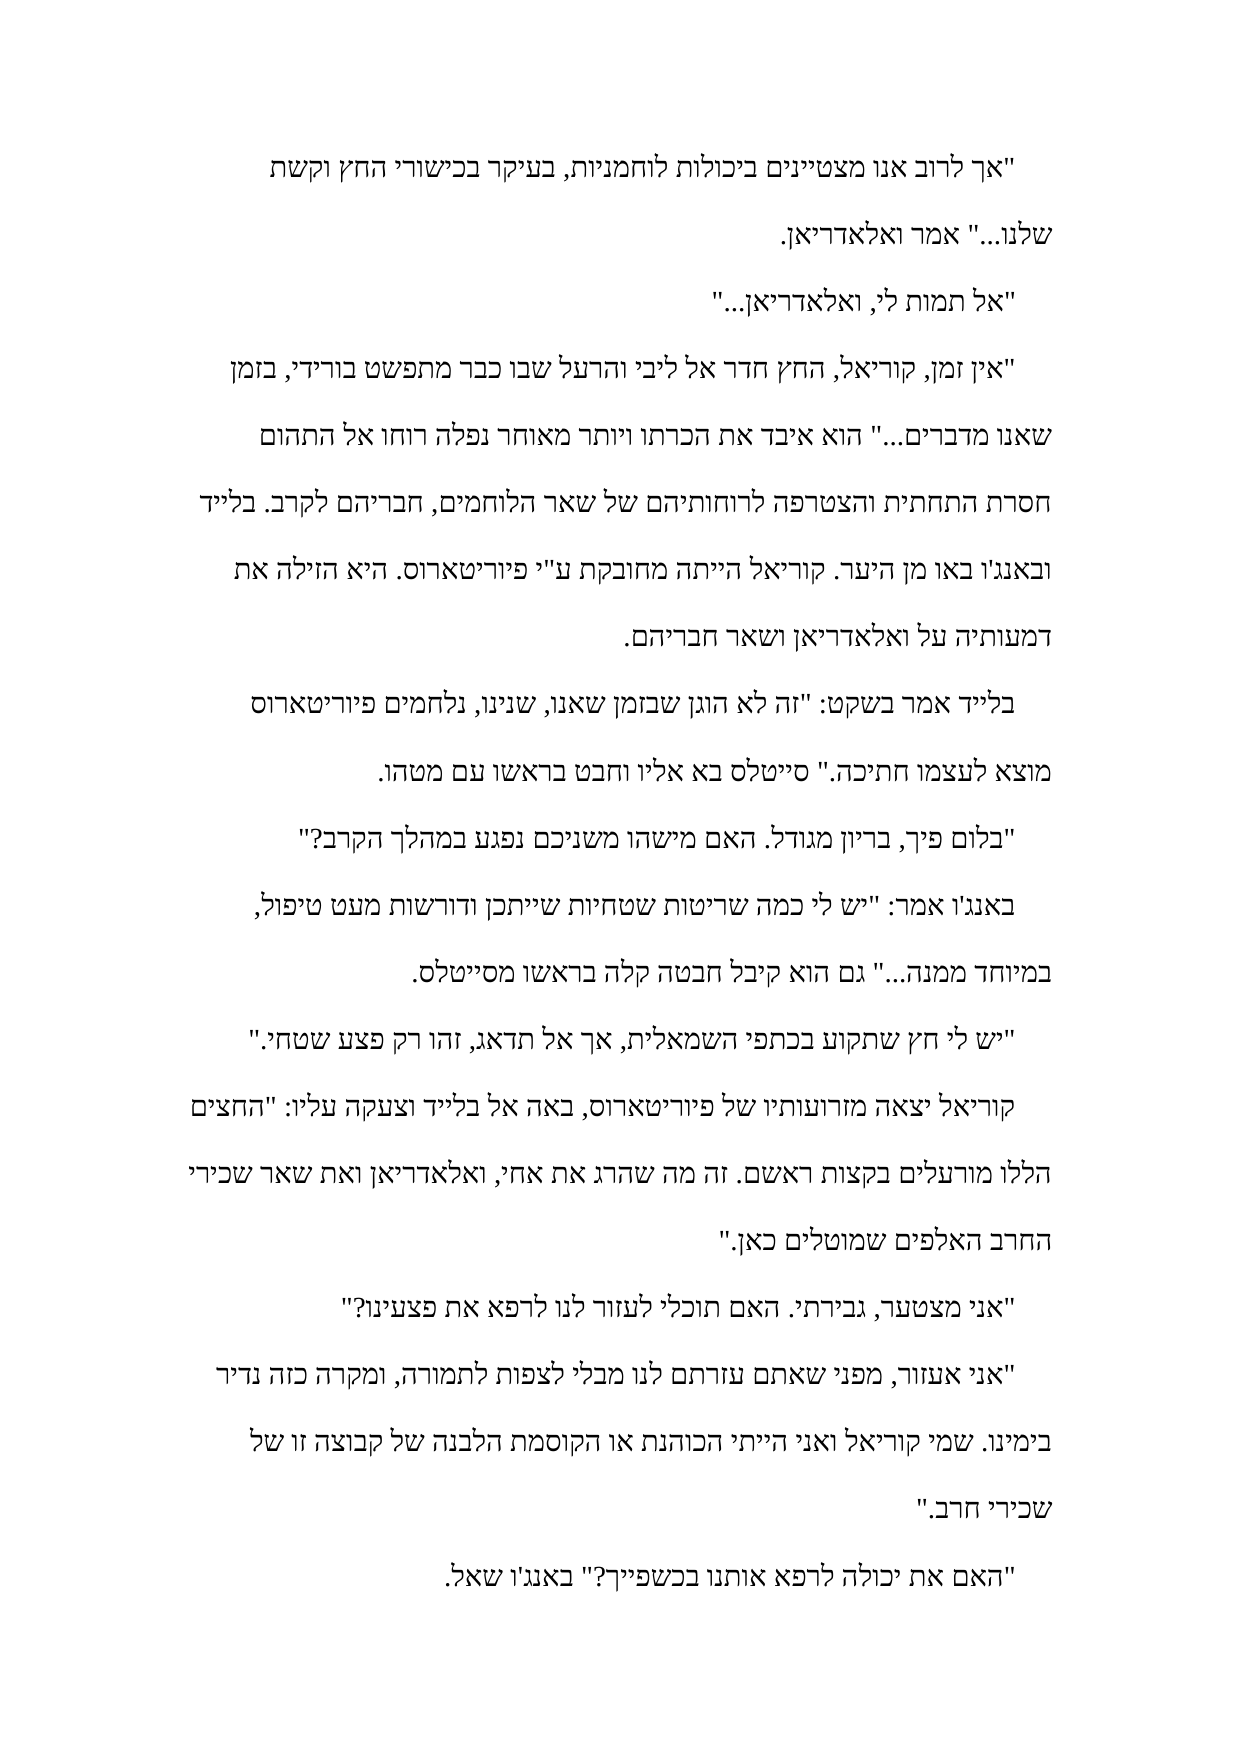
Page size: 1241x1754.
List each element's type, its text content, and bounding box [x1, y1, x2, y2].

text בלייד אמר בשקט: "זה לא הוגן שבזמן שאנו, שנינו, נלחמים פיוריטארוס מוצא לעצמו חתיכה." סייטלס בא אליו וחבט בראשו עם מטהו. [187, 687, 1053, 787]
text "בלום פיך, בריון מגודל. האם מישהו משניכם נפגע במהלך הקרב?" [187, 821, 1053, 854]
text "אל תמות לי, ואלאדריאן..." [187, 284, 1053, 318]
text "יש לי חץ שתקוע בכתפי השמאלית, אך אל תדאג, זהו רק פצע שטחי." [187, 1022, 1053, 1056]
text "אני אעזור, מפני שאתם עזרתם לנו מבלי לצפות לתמורה, ומקרה כזה נדיר בימינו. שמי קוריאל ואני הייתי הכוהנת או הקוסמת הלבנה של קבוצה זו של שכירי חרב." [187, 1357, 1053, 1525]
text קוריאל יצאה מזרועותיו של פיוריטארוס, באה אל בלייד וצעקה עליו: "החצים הללו מורעלים בקצות ראשם. זה מה שהרג את אחי, ואלאדריאן ואת שאר שכירי החרב האלפים שמוטלים כאן." [187, 1089, 1053, 1257]
text "אני מצטער, גבירתי. האם תוכלי לעזור לנו לרפא את פצעינו?" [187, 1290, 1053, 1324]
text "האם את יכולה לרפא אותנו בכשפייך?" באנג'ו שאל. [187, 1559, 1053, 1592]
text "אין זמן, קוריאל, החץ חדר אל ליבי והרעל שבו כבר מתפשט בורידי, בזמן שאנו מדברים..." הוא איבד את הכרתו ויותר מאוחר נפלה רוחו אל התהום חסרת התחתית והצטרפה לרוחותיהם של שאר הלוחמים, חבריהם לקרב. בלייד ובאנג'ו באו מן היער. קוריאל הייתה מחובקת ע"י פיוריטארוס. היא הזילה את דמעותיה על ואלאדריאן ושאר חבריהם. [187, 351, 1053, 653]
text באנג'ו אמר: "יש לי כמה שריטות שטחיות שייתכן ודורשות מעט טיפול, במיוחד ממנה..." גם הוא קיבל חבטה קלה בראשו מסייטלס. [187, 888, 1053, 988]
text "אך לרוב אנו מצטיינים ביכולות לוחמניות, בעיקר בכישורי החץ וקשת שלנו..." אמר ואלאדריאן. [187, 150, 1053, 251]
